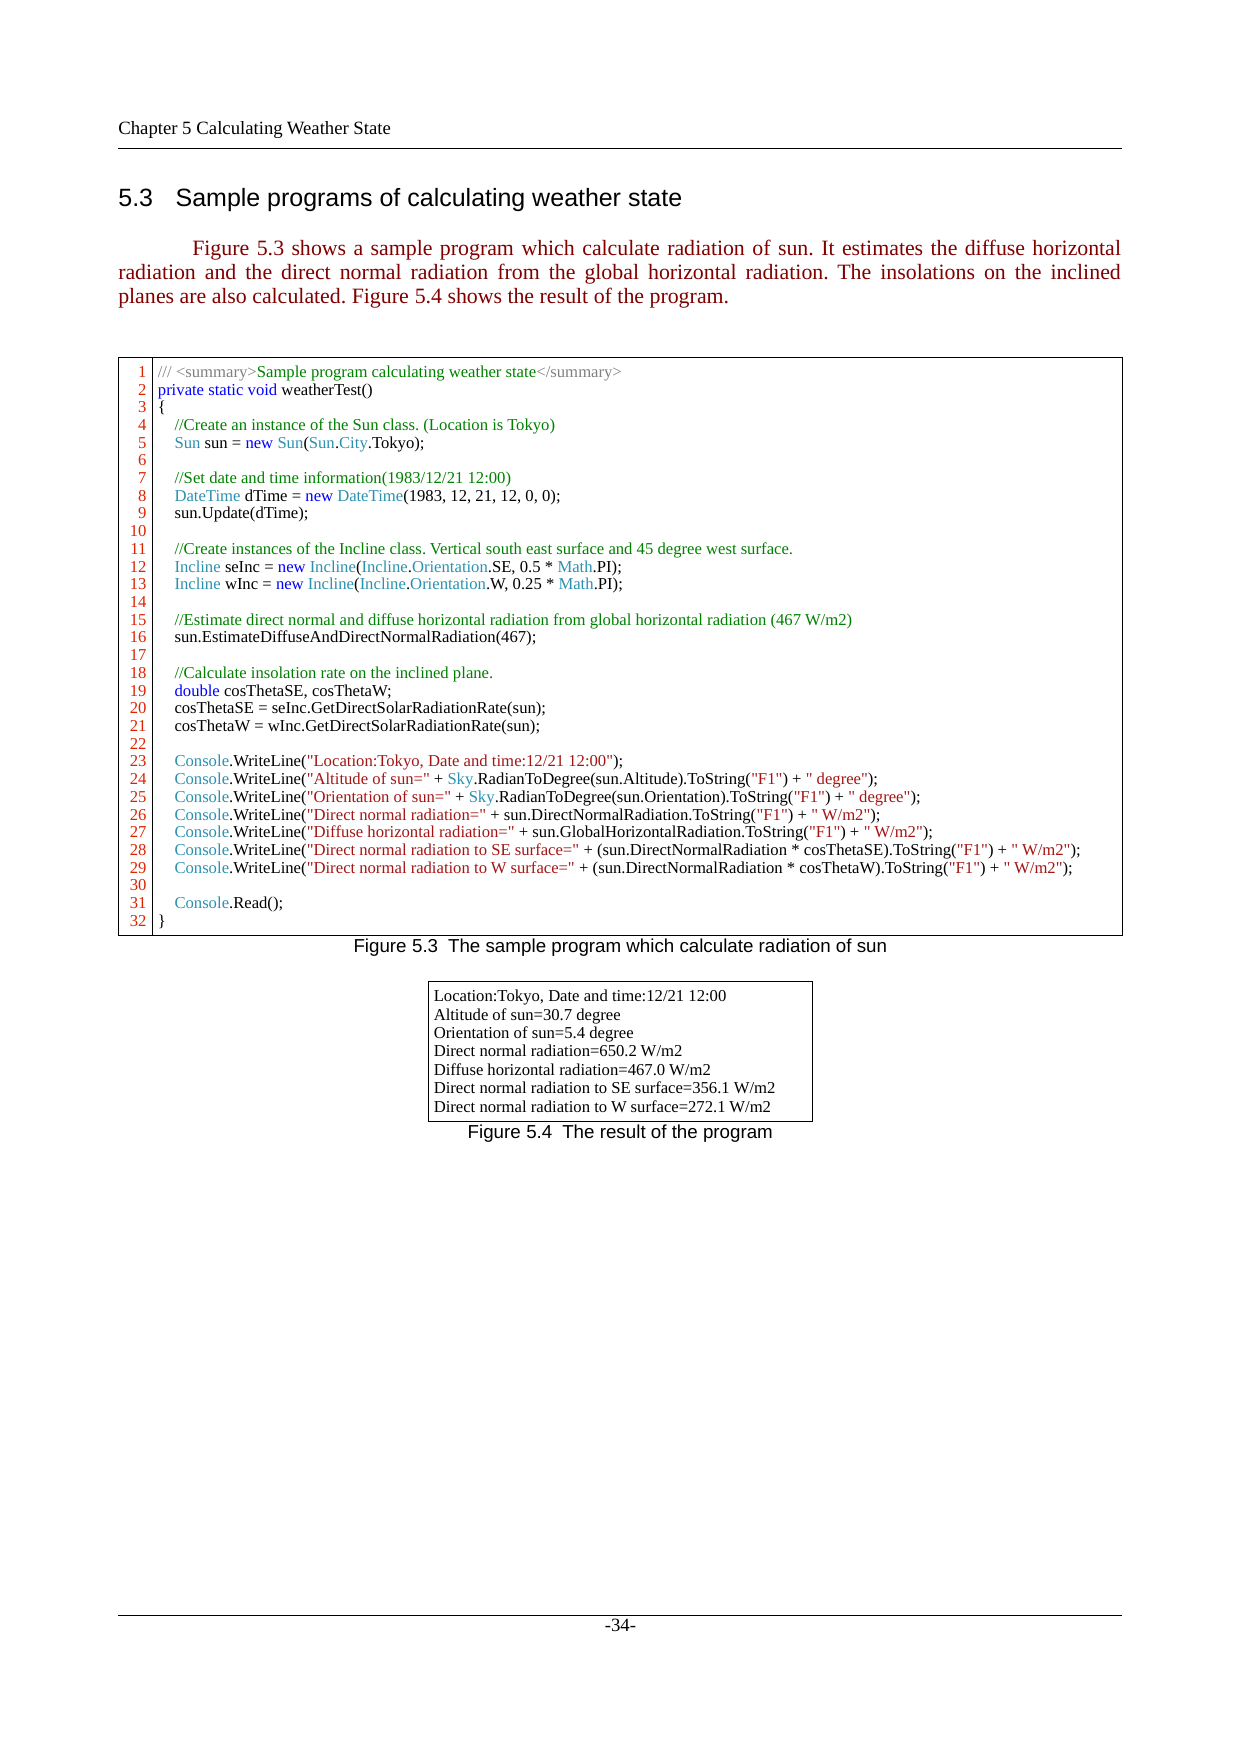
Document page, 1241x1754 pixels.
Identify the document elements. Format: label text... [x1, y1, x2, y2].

table_header 1 2 3 4 5 6 7 8 9 10 11 12 13 14 15 16 17 18 19 20 21 22 23 24 25 26 27 28 29 30 31 32 [119, 358, 152, 935]
text Figure 5.3 shows a sample program which calculate radiation of sun. It estimates the diffuse horizontal radiation and the direct normal radiation from the global horizontal radiation. The insolations on the inclined planes are also calculated. Figure 5.4 shows the result of the program. [118, 236, 1122, 309]
table_header Location:Tokyo, Date and time:12/21 12:00 Altitude of sun=30.7 degree Orientation of sun=5.4 degree Direct normal radiation=650.2 W/m2 Diffuse horizontal radiation=467.0 W/m2 Direct normal radiation to SE surface=356.1 W/m2 Direct normal radiation to W surface=272.1 W/m2 [429, 982, 812, 1121]
subtitle Sample programs of calculating weather state [118, 184, 1122, 212]
text Figure 5.4 The result of the program [118, 1121, 1122, 1142]
table_header /// <summary>Sample program calculating weather state</summary> private static void weatherTest() { //Create an instance of the Sun class. (Location is Tokyo) Sun sun = new Sun(Sun.City.Tokyo); //Set date and time information(1983/12/21 12:00) DateTime dTime = new DateTime(1983, 12, 21, 12, 0, 0); sun.Update(dTime); //Create instances of the Incline class. Vertical south east surface and 45 degree west surface. Incline seInc = new Incline(Incline.Orientation.SE, 0.5 * Math.PI); Incline wInc = new Incline(Incline.Orientation.W, 0.25 * Math.PI); //Estimate direct normal and diffuse horizontal radiation from global horizontal radiation (467 W/m2) sun.EstimateDiffuseAndDirectNormalRadiation(467); //Calculate insolation rate on the inclined plane. double cosThetaSE, cosThetaW; cosThetaSE = seInc.GetDirectSolarRadiationRate(sun); cosThetaW = wInc.GetDirectSolarRadiationRate(sun); Console.WriteLine("Location:Tokyo, Date and time:12/21 12:00"); Console.WriteLine("Altitude of sun=" + Sky.RadianToDegree(sun.Altitude).ToString("F1") + " degree"); Console.WriteLine("Orientation of sun=" + Sky.RadianToDegree(sun.Orientation).ToString("F1") + " degree"); Console.WriteLine("Direct normal radiation=" + sun.DirectNormalRadiation.ToString("F1") + " W/m2"); Console.WriteLine("Diffuse horizontal radiation=" + sun.GlobalHorizontalRadiation.ToString("F1") + " W/m2"); Console.WriteLine("Direct normal radiation to SE surface=" + (sun.DirectNormalRadiation * cosThetaSE).ToString("F1") + " W/m2"); Console.WriteLine("Direct normal radiation to W surface=" + (sun.DirectNormalRadiation * cosThetaW).ToString("F1") + " W/m2"); Console.Read(); } [153, 358, 1122, 935]
text Figure 5.3 The sample program which calculate radiation of sun [118, 936, 1122, 956]
